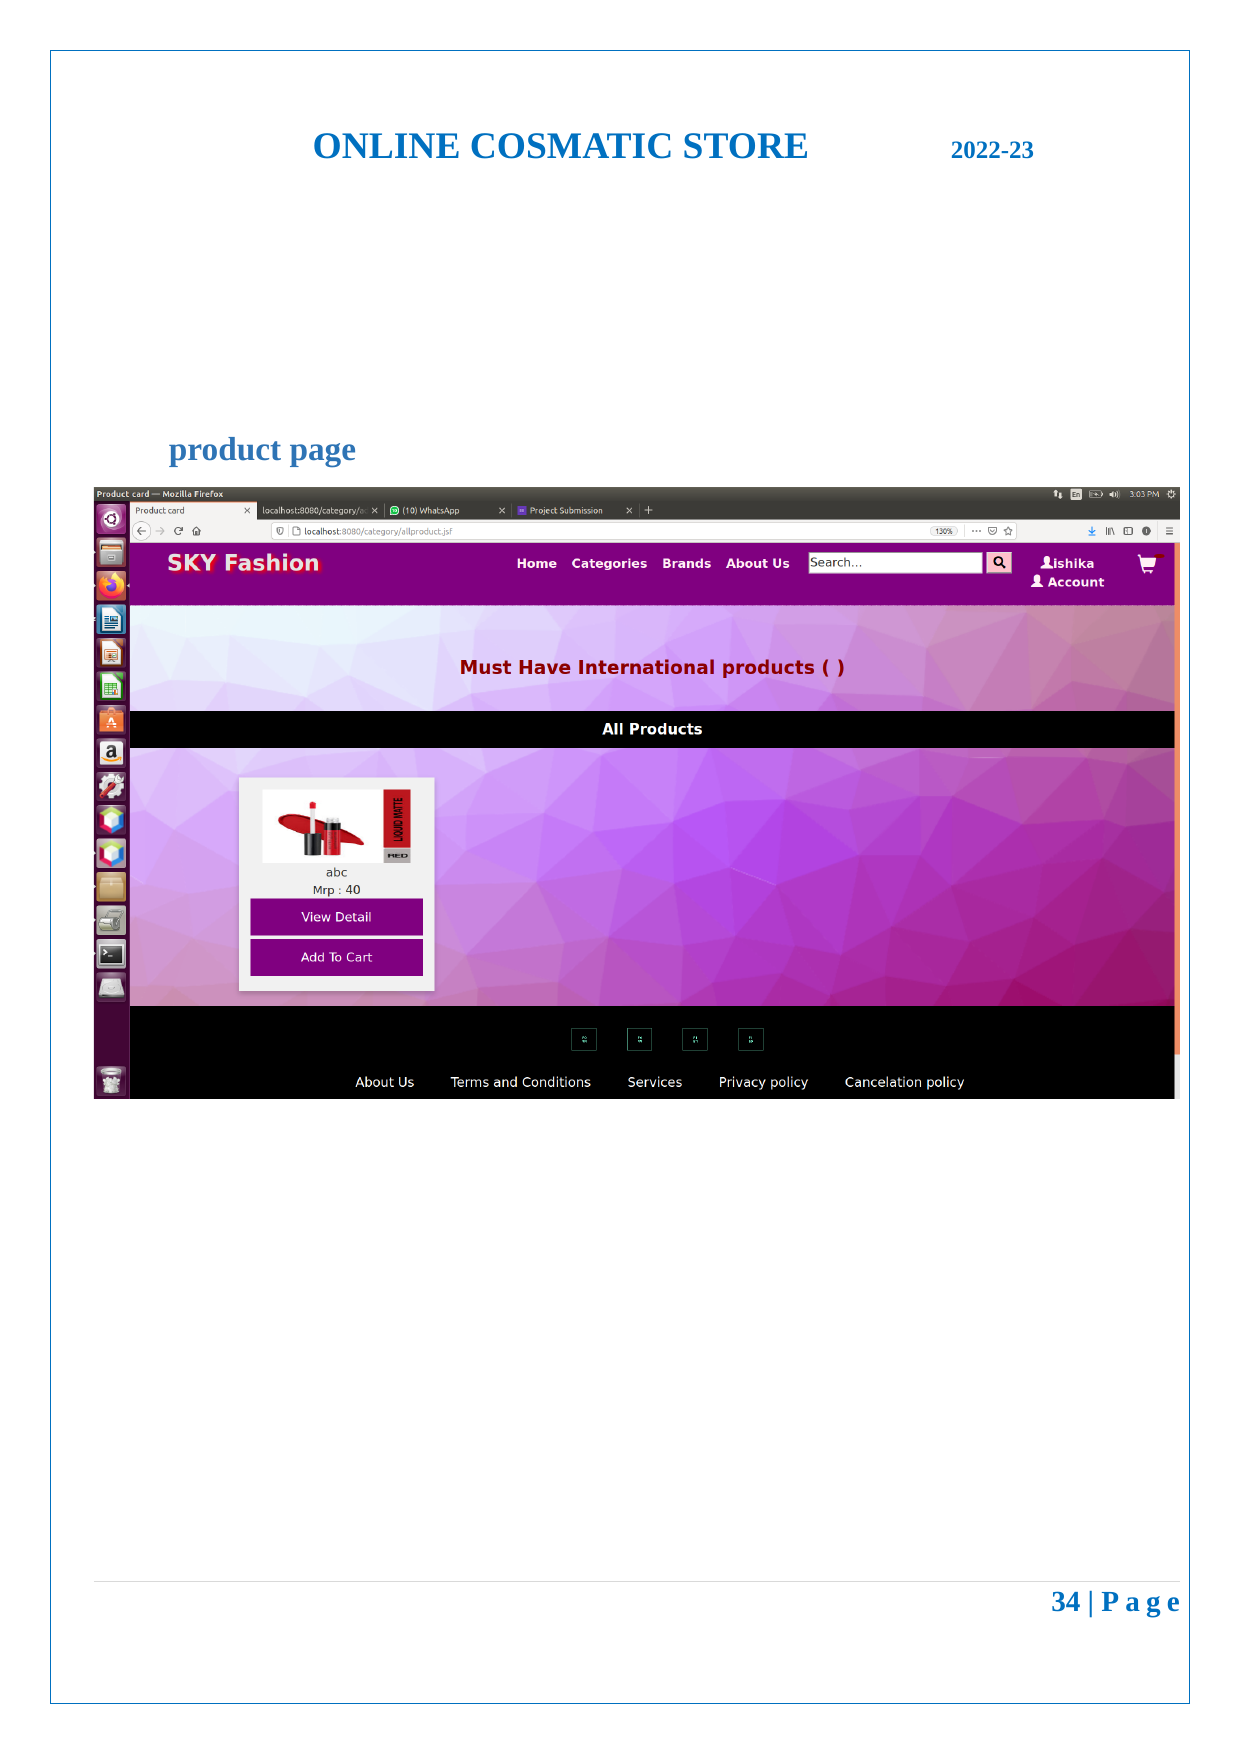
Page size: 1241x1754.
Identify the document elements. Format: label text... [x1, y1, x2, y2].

text product page [94, 429, 1180, 468]
picture [93, 487, 1180, 1099]
